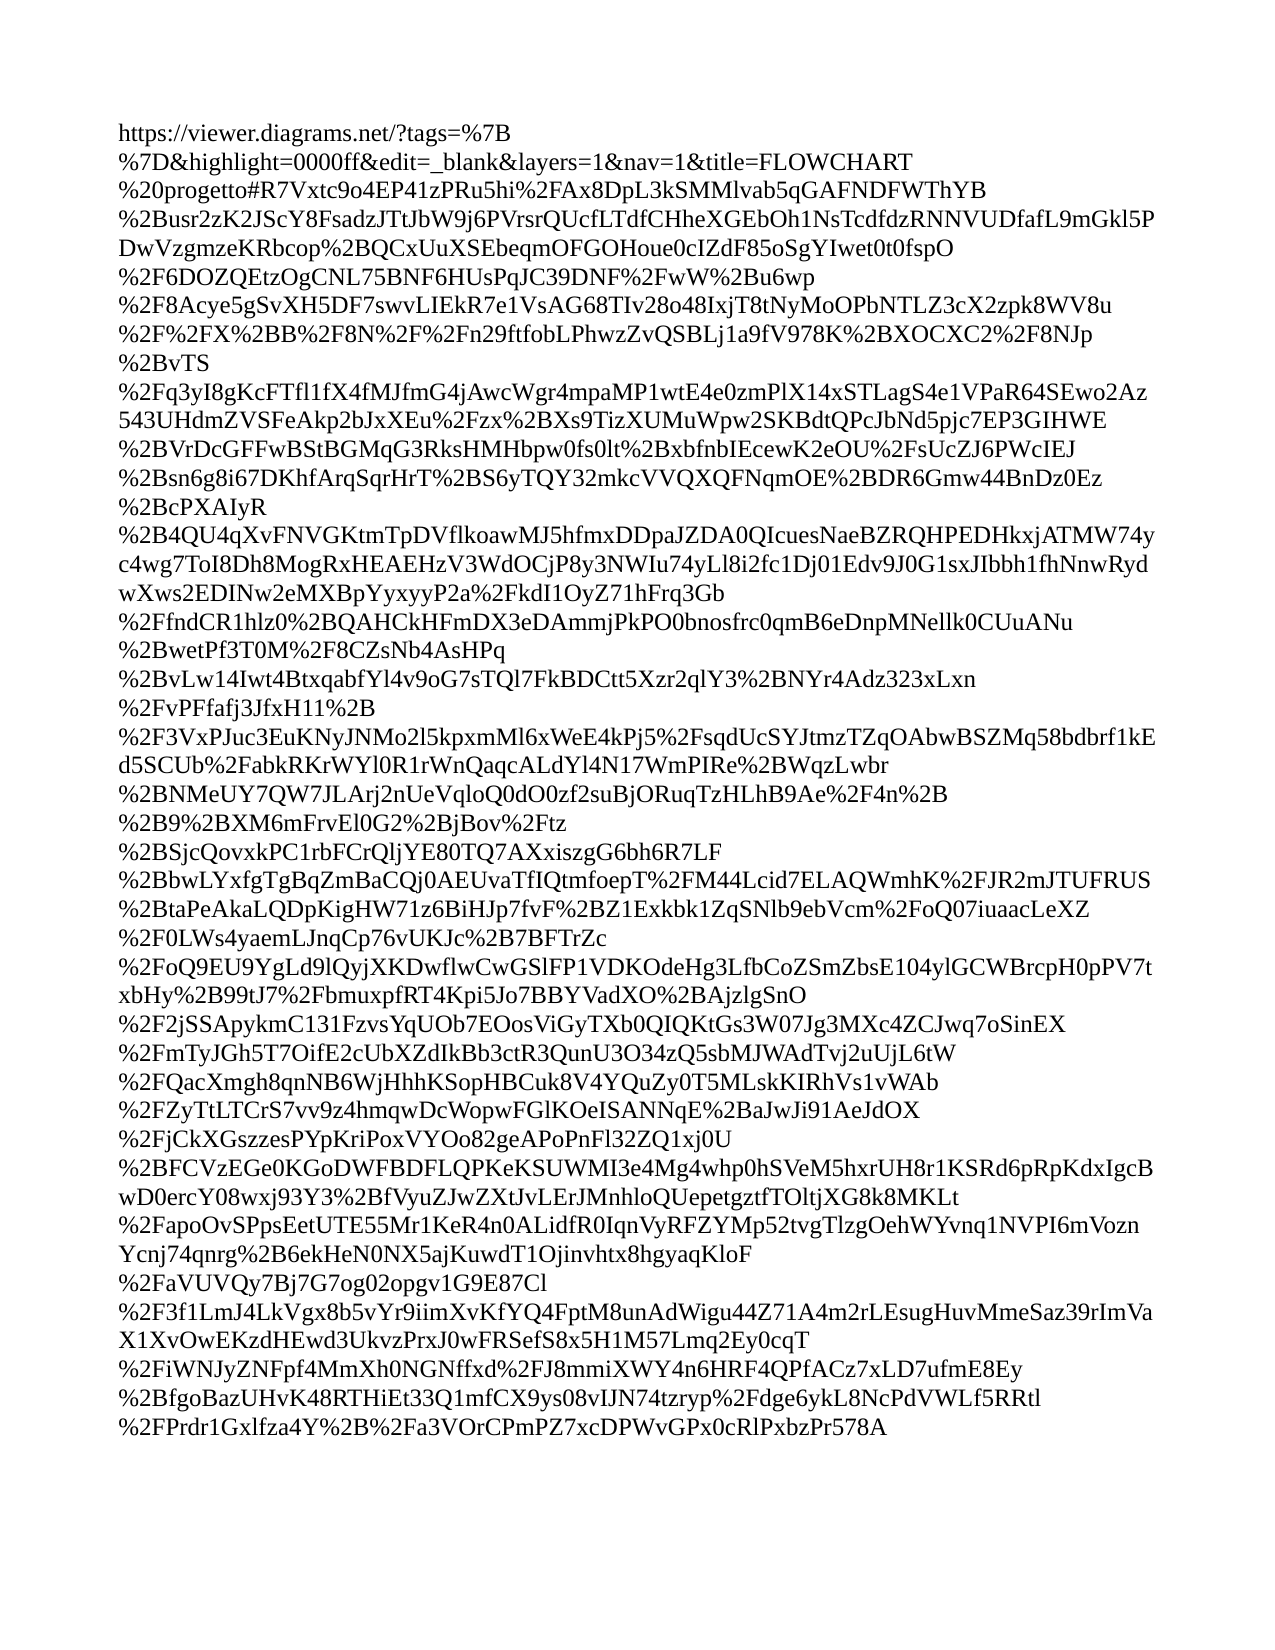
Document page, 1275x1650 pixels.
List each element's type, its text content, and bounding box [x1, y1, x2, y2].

text https://viewer.diagrams.net/?tags=%7B%7D&highlight=0000ff&edit=_blank&layers=1&nav=1&title=FLOWCHART%20progetto#R7Vxtc9o4EP41zPRu5hi%2FAx8DpL3kSMMlvab5qGAFNDFWThYB%2Busr2zK2JScY8FsadzJTtJbW9j6PVrsrQUcfLTdfCHheXGEbOh1NsTcdfdzRNNVUDfafL9mGkl5PDwVzgmzeKRbcop%2BQCxUuXSEbeqmOFGOHoue0cIZdF85oSgYIwet0t0fspO%2F6DOZQEtzOgCNL75BNF6HUsPqJC39DNF%2FwW%2Bu6wp%2F8Acye5gSvXH5DF7swvLIEkR7e1VsAG68TIv28o48IxjT8tNyMoOPbNTLZ3cX2zpk8WV8u%2F%2FX%2BB%2F8N%2F%2Fn29ftfobLPhwzZvQSBLj1a9fV978K%2BXOCXC2%2F8NJp%2BvTS%2Fq3yI8gKcFTfl1fX4fMJfmG4jAwcWgr4mpaMP1wtE4e0zmPlX14xSTLagS4e1VPaR64SEwo2Az543UHdmZVSFeAkp2bJxXEu%2Fzx%2BXs9TizXUMuWpw2SKBdtQPcJbNd5pjc7EP3GIHWE%2BVrDcGFFwBStBGMqG3RksHMHbpw0fs0lt%2BxbfnbIEcewK2eOU%2FsUcZJ6PWcIEJ%2Bsn6g8i67DKhfArqSqrHrT%2BS6yTQY32mkcVVQXQFNqmOE%2BDR6Gmw44BnDz0Ez%2BcPXAIyR%2B4QU4qXvFNVGKtmTpDVflkoawMJ5hfmxDDpaJZDA0QIcuesNaeBZRQHPEDHkxjATMW74yc4wg7ToI8Dh8MogRxHEAEHzV3WdOCjP8y3NWIu74yLl8i2fc1Dj01Edv9J0G1sxJIbbh1fhNnwRydwXws2EDINw2eMXBpYyxyyP2a%2FkdI1OyZ71hFrq3Gb%2FfndCR1hlz0%2BQAHCkHFmDX3eDAmmjPkPO0bnosfrc0qmB6eDnpMNellk0CUuANu%2BwetPf3T0M%2F8CZsNb4AsHPq%2BvLw14Iwt4BtxqabfYl4v9oG7sTQl7FkBDCtt5Xzr2qlY3%2BNYr4Adz323xLxn%2FvPFfafj3JfxH11%2B%2F3VxPJuc3EuKNyJNMo2l5kpxmMl6xWeE4kPj5%2FsqdUcSYJtmzTZqOAbwBSZMq58bdbrf1kEd5SCUb%2FabkRKrWYl0R1rWnQaqcALdYl4N17WmPIRe%2BWqzLwbr%2BNMeUY7QW7JLArj2nUeVqloQ0dO0zf2suBjORuqTzHLhB9Ae%2F4n%2B%2B9%2BXM6mFrvEl0G2%2BjBov%2Ftz%2BSjcQovxkPC1rbFCrQljYE80TQ7AXxiszgG6bh6R7LF%2BbwLYxfgTgBqZmBaCQj0AEUvaTfIQtmfoepT%2FM44Lcid7ELAQWmhK%2FJR2mJTUFRUS%2BtaPeAkaLQDpKigHW71z6BiHJp7fvF%2BZ1Exkbk1ZqSNlb9ebVcm%2FoQ07iuaacLeXZ%2F0LWs4yaemLJnqCp76vUKJc%2B7BFTrZc%2FoQ9EU9YgLd9lQyjXKDwflwCwGSlFP1VDKOdeHg3LfbCoZSmZbsE104ylGCWBrcpH0pPV7txbHy%2B99tJ7%2FbmuxpfRT4Kpi5Jo7BBYVadXO%2BAjzlgSnO%2F2jSSApykmC131FzvsYqUOb7EOosViGyTXb0QIQKtGs3W07Jg3MXc4ZCJwq7oSinEX%2FmTyJGh5T7OifE2cUbXZdIkBb3ctR3QunU3O34zQ5sbMJWAdTvj2uUjL6tW%2FQacXmgh8qnNB6WjHhhKSopHBCuk8V4YQuZy0T5MLskKIRhVs1vWAb%2FZyTtLTCrS7vv9z4hmqwDcWopwFGlKOeISANNqE%2BaJwJi91AeJdOX%2FjCkXGszzesPYpKriPoxVYOo82geAPoPnFl32ZQ1xj0U%2BFCVzEGe0KGoDWFBDFLQPKeKSUWMI3e4Mg4whp0hSVeM5hxrUH8r1KSRd6pRpKdxIgcBwD0ercY08wxj93Y3%2BfVyuZJwZXtJvLErJMnhloQUepetgztfTOltjXG8k8MKLt%2FapoOvSPpsEetUTE55Mr1KeR4n0ALidfR0IqnVyRFZYMp52tvgTlzgOehWYvnq1NVPI6mVoznYcnj74qnrg%2B6ekHeN0NX5ajKuwdT1Ojinvhtx8hgyaqKloF%2FaVUVQy7Bj7G7og02opgv1G9E87Cl%2F3f1LmJ4LkVgx8b5vYr9iimXvKfYQ4FptM8unAdWigu44Z71A4m2rLEsugHuvMmeSaz39rImVaX1XvOwEKzdHEwd3UkvzPrxJ0wFRSefS8x5H1M57Lmq2Ey0cqT%2FiWNJyZNFpf4MmXh0NGNffxd%2FJ8mmiXWY4n6HRF4QPfACz7xLD7ufmE8Ey%2BfgoBazUHvK48RTHiEt33Q1mfCX9ys08vIJN74tzryp%2Fdge6ykL8NcPdVWLf5RRtl%2FPrdr1Gxlfza4Y%2B%2Fa3VOrCPmPZ7xcDPWvGPx0cRlPxbzPr578A [118, 118, 1157, 1441]
